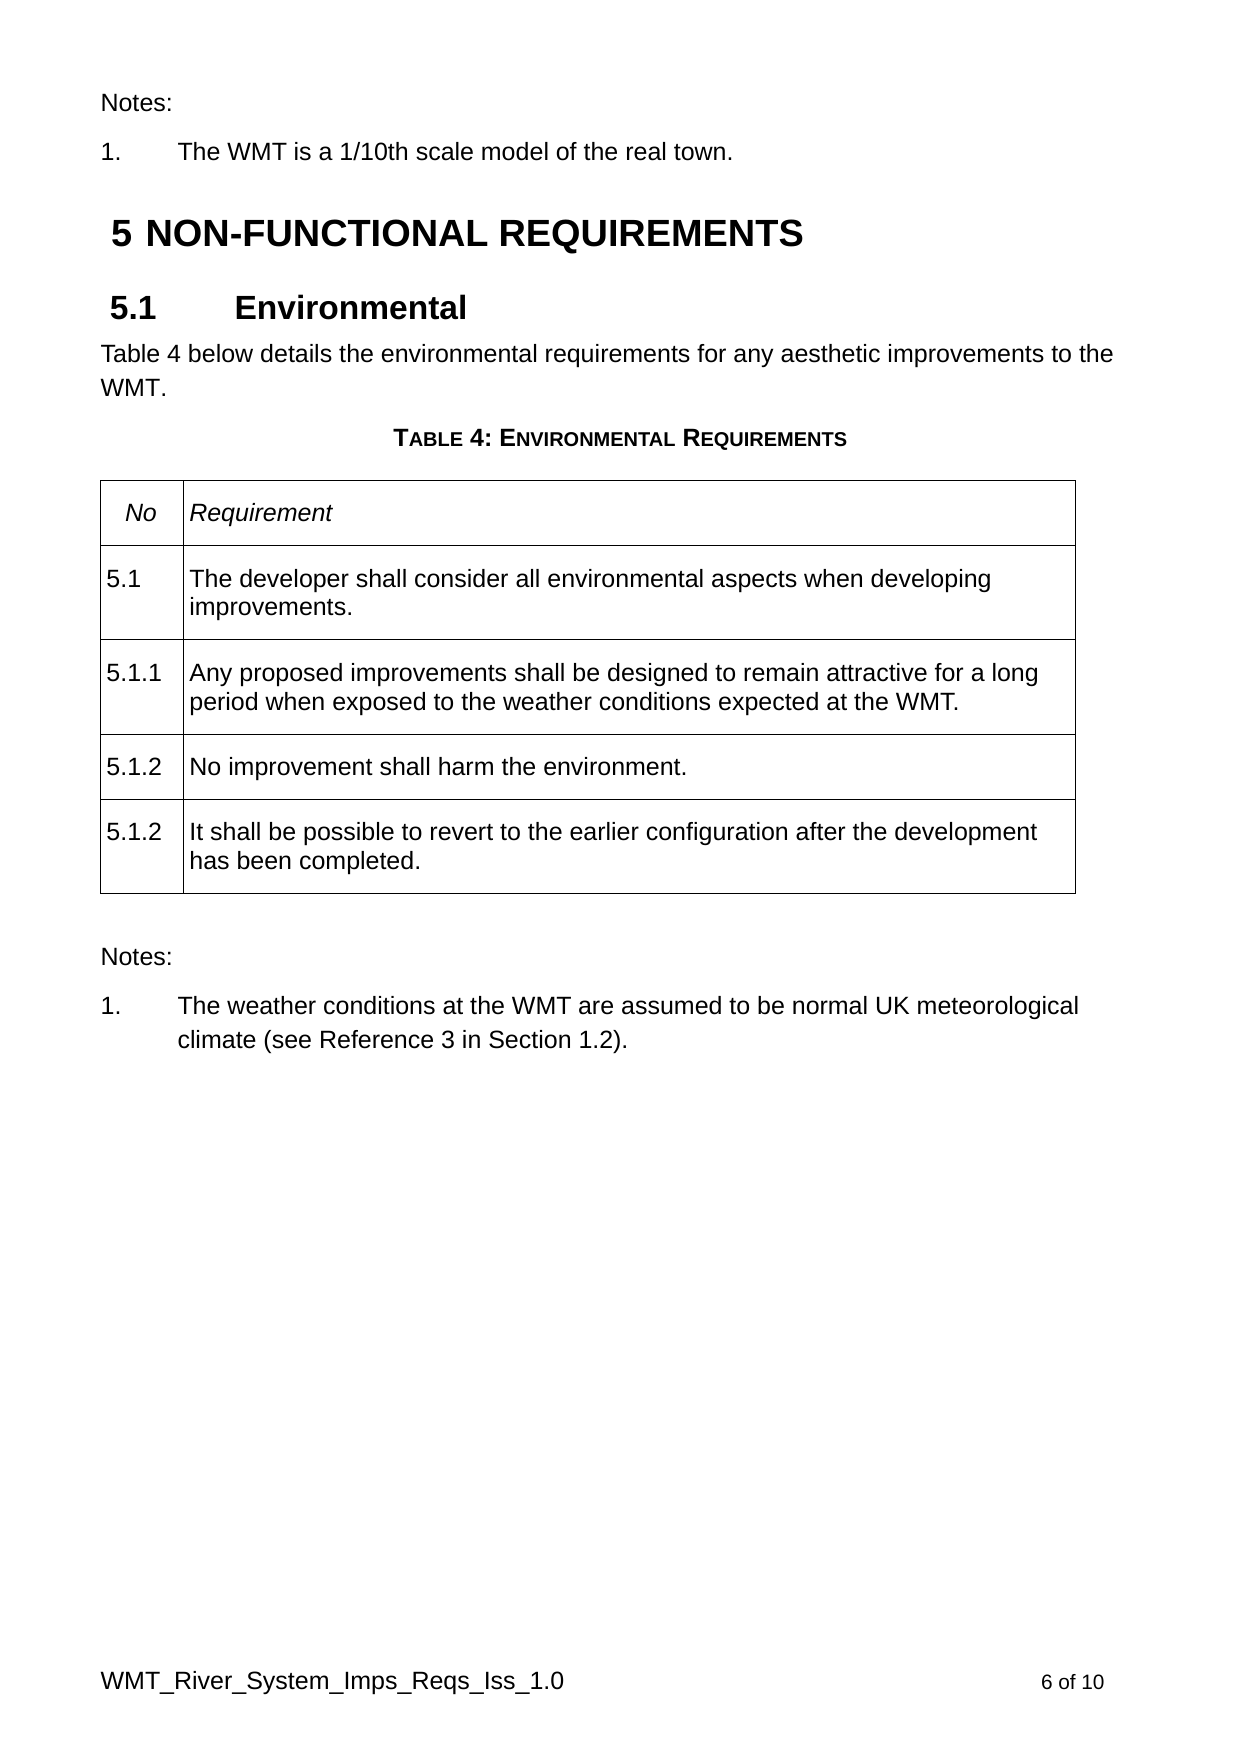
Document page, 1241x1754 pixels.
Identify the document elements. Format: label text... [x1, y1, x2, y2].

text Notes: [100, 88, 1140, 116]
text 1. The weather conditions at the WMT are assumed to be normal UK meteorological climate (see Reference 3 in Section 1.2). [100, 991, 1140, 1054]
table_cell 5.1 [101, 546, 183, 639]
table_cell 5.1.2 [101, 735, 183, 799]
table_cell The developer shall consider all environmental aspects when developing improvements. [184, 546, 1075, 639]
subtitle Table 4: Environmental Requirements [100, 422, 1140, 451]
table_cell It shall be possible to revert to the earlier configuration after the development has been completed. [184, 800, 1075, 893]
table_header Requirement [184, 481, 1075, 545]
table_cell 5.1.1 [101, 640, 183, 733]
text 1. The WMT is a 1/10th scale model of the real town. [100, 137, 1140, 166]
subtitle NON-FUNCTIONAL REQUIREMENTS [100, 211, 1140, 254]
table_cell No improvement shall harm the environment. [184, 735, 1075, 799]
text Notes: [100, 942, 1140, 971]
table_cell Any proposed improvements shall be designed to remain attractive for a long period when exposed to the weather conditions expected at the WMT. [184, 640, 1075, 733]
subtitle Environmental [100, 288, 1140, 326]
table_cell 5.1.2 [101, 800, 183, 893]
table_header No [101, 481, 183, 545]
text Table 4 below details the environmental requirements for any aesthetic improvements to the WMT. [100, 339, 1140, 402]
